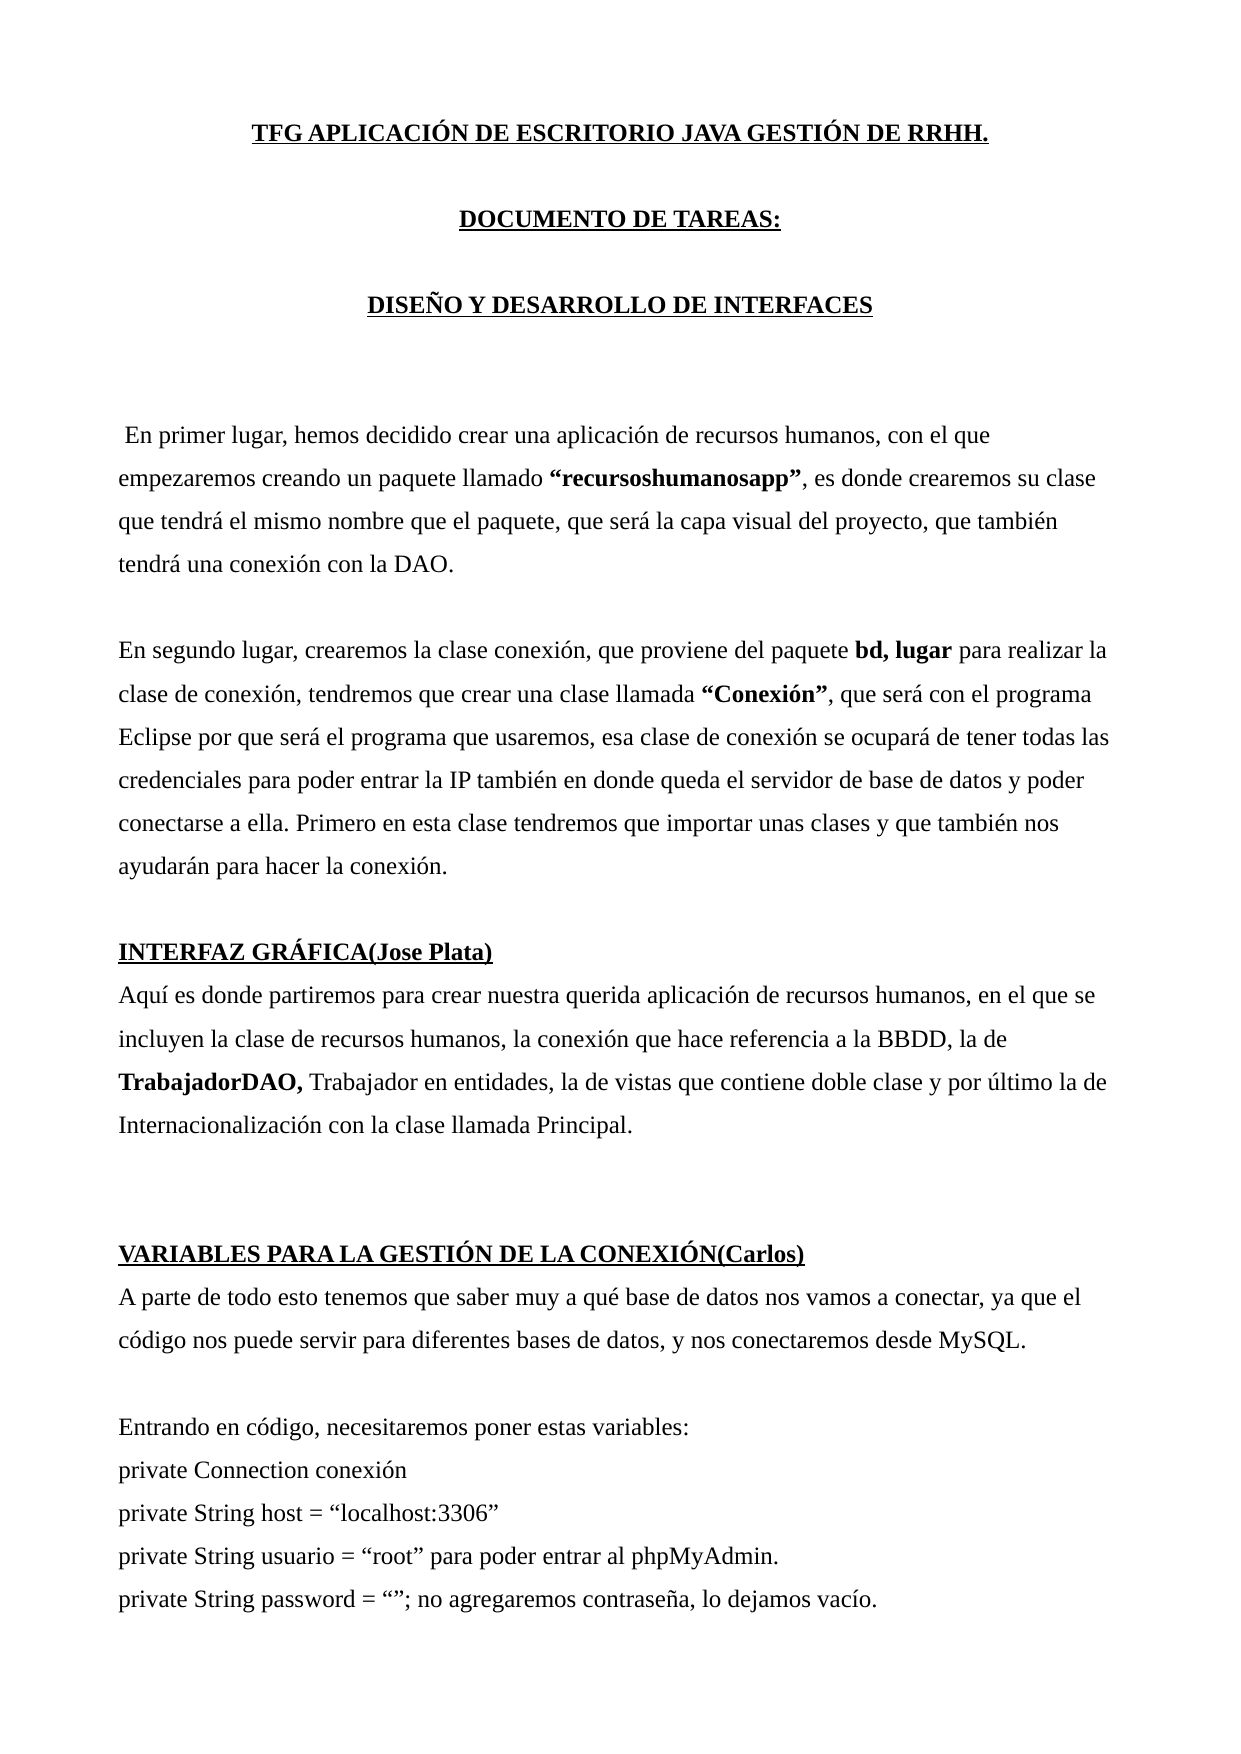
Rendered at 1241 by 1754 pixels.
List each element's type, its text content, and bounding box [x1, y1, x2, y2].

text En segundo lugar, crearemos la clase conexión, que proviene del paquete bd, lugar para realizar la clase de conexión, tendremos que crear una clase llamada “Conexión”, que será con el programa Eclipse por que será el programa que usaremos, esa clase de conexión se ocupará de tener todas las credenciales para poder entrar la IP también en donde queda el servidor de base de datos y poder conectarse a ella. Primero en esta clase tendremos que importar unas clases y que también nos ayudarán para hacer la conexión. [118, 636, 1122, 880]
text DISEÑO Y DESARROLLO DE INTERFACES [118, 291, 1122, 319]
text Entrando en código, necesitaremos poner estas variables: [118, 1412, 1122, 1441]
text INTERFAZ GRÁFICA(Jose Plata) [118, 937, 1122, 966]
text VARIABLES PARA LA GESTIÓN DE LA CONEXIÓN(Carlos) [118, 1239, 1122, 1268]
text private String password = “”; no agregaremos contraseña, lo dejamos vacío. [118, 1584, 1122, 1613]
text TFG APLICACIÓN DE ESCRITORIO JAVA GESTIÓN DE RRHH. [118, 118, 1122, 147]
text private String host = “localhost:3306” [118, 1498, 1122, 1527]
text DOCUMENTO DE TAREAS: [118, 204, 1122, 233]
text Aquí es donde partiremos para crear nuestra querida aplicación de recursos humanos, en el que se incluyen la clase de recursos humanos, la conexión que hace referencia a la BBDD, la de TrabajadorDAO, Trabajador en entidades, la de vistas que contiene doble clase y por último la de Internacionalización con la clase llamada Principal. [118, 981, 1122, 1139]
text private Connection conexión [118, 1455, 1122, 1484]
text A parte de todo esto tenemos que saber muy a qué base de datos nos vamos a conectar, ya que el código nos puede servir para diferentes bases de datos, y nos conectaremos desde MySQL. [118, 1282, 1122, 1354]
text En primer lugar, hemos decidido crear una aplicación de recursos humanos, con el que empezaremos creando un paquete llamado “recursoshumanosapp”, es donde crearemos su clase que tendrá el mismo nombre que el paquete, que será la capa visual del proyecto, que también tendrá una conexión con la DAO. [118, 420, 1122, 578]
text private String usuario = “root” para poder entrar al phpMyAdmin. [118, 1541, 1122, 1570]
